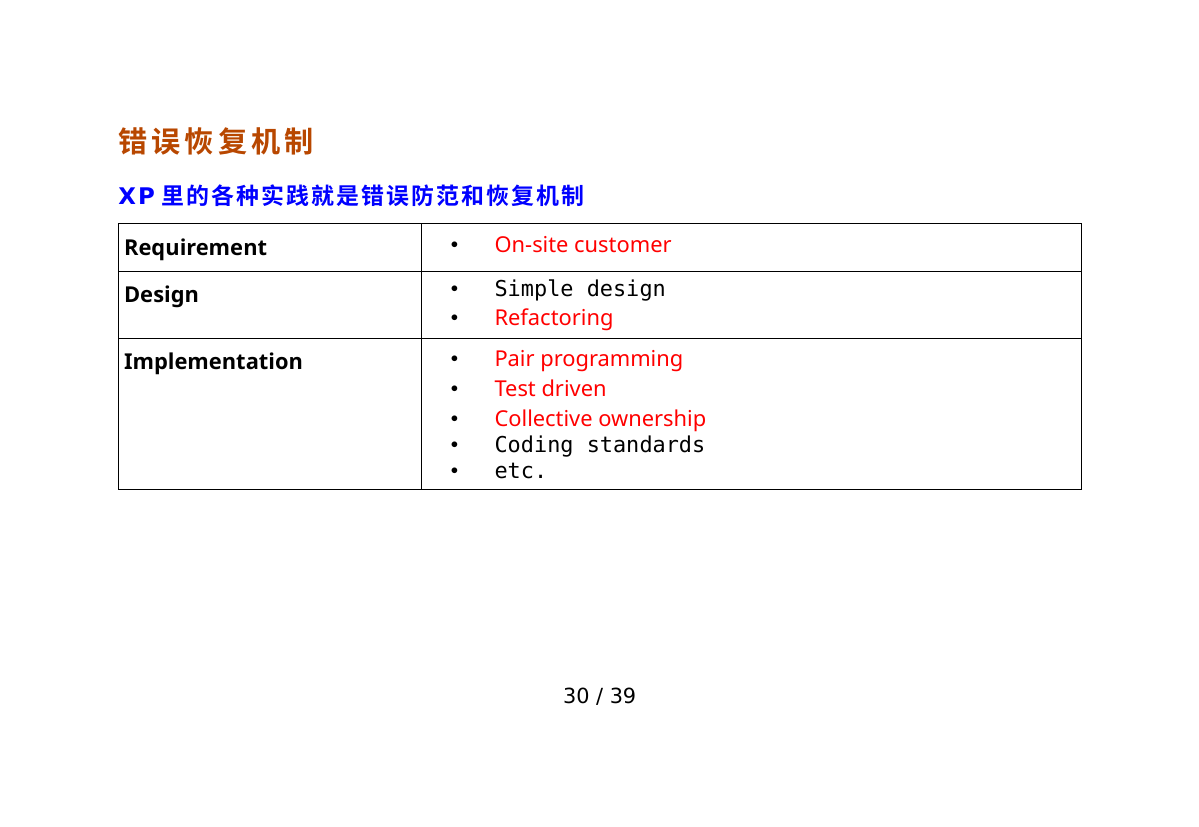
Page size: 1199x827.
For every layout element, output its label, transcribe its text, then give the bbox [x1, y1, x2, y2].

table_header On-site customer [422, 224, 1081, 271]
table_header Requirement [119, 224, 421, 271]
table_cell Design [119, 272, 421, 337]
title 错误恢复机制 [118, 118, 1081, 160]
table_cell Pair programming Test driven Collective ownership Coding standards etc. [422, 339, 1081, 489]
text XP里的各种实践就是错误防范和恢复机制 [118, 178, 1081, 211]
table_cell Implementation [119, 339, 421, 489]
table_cell Simple design Refactoring [422, 272, 1081, 337]
